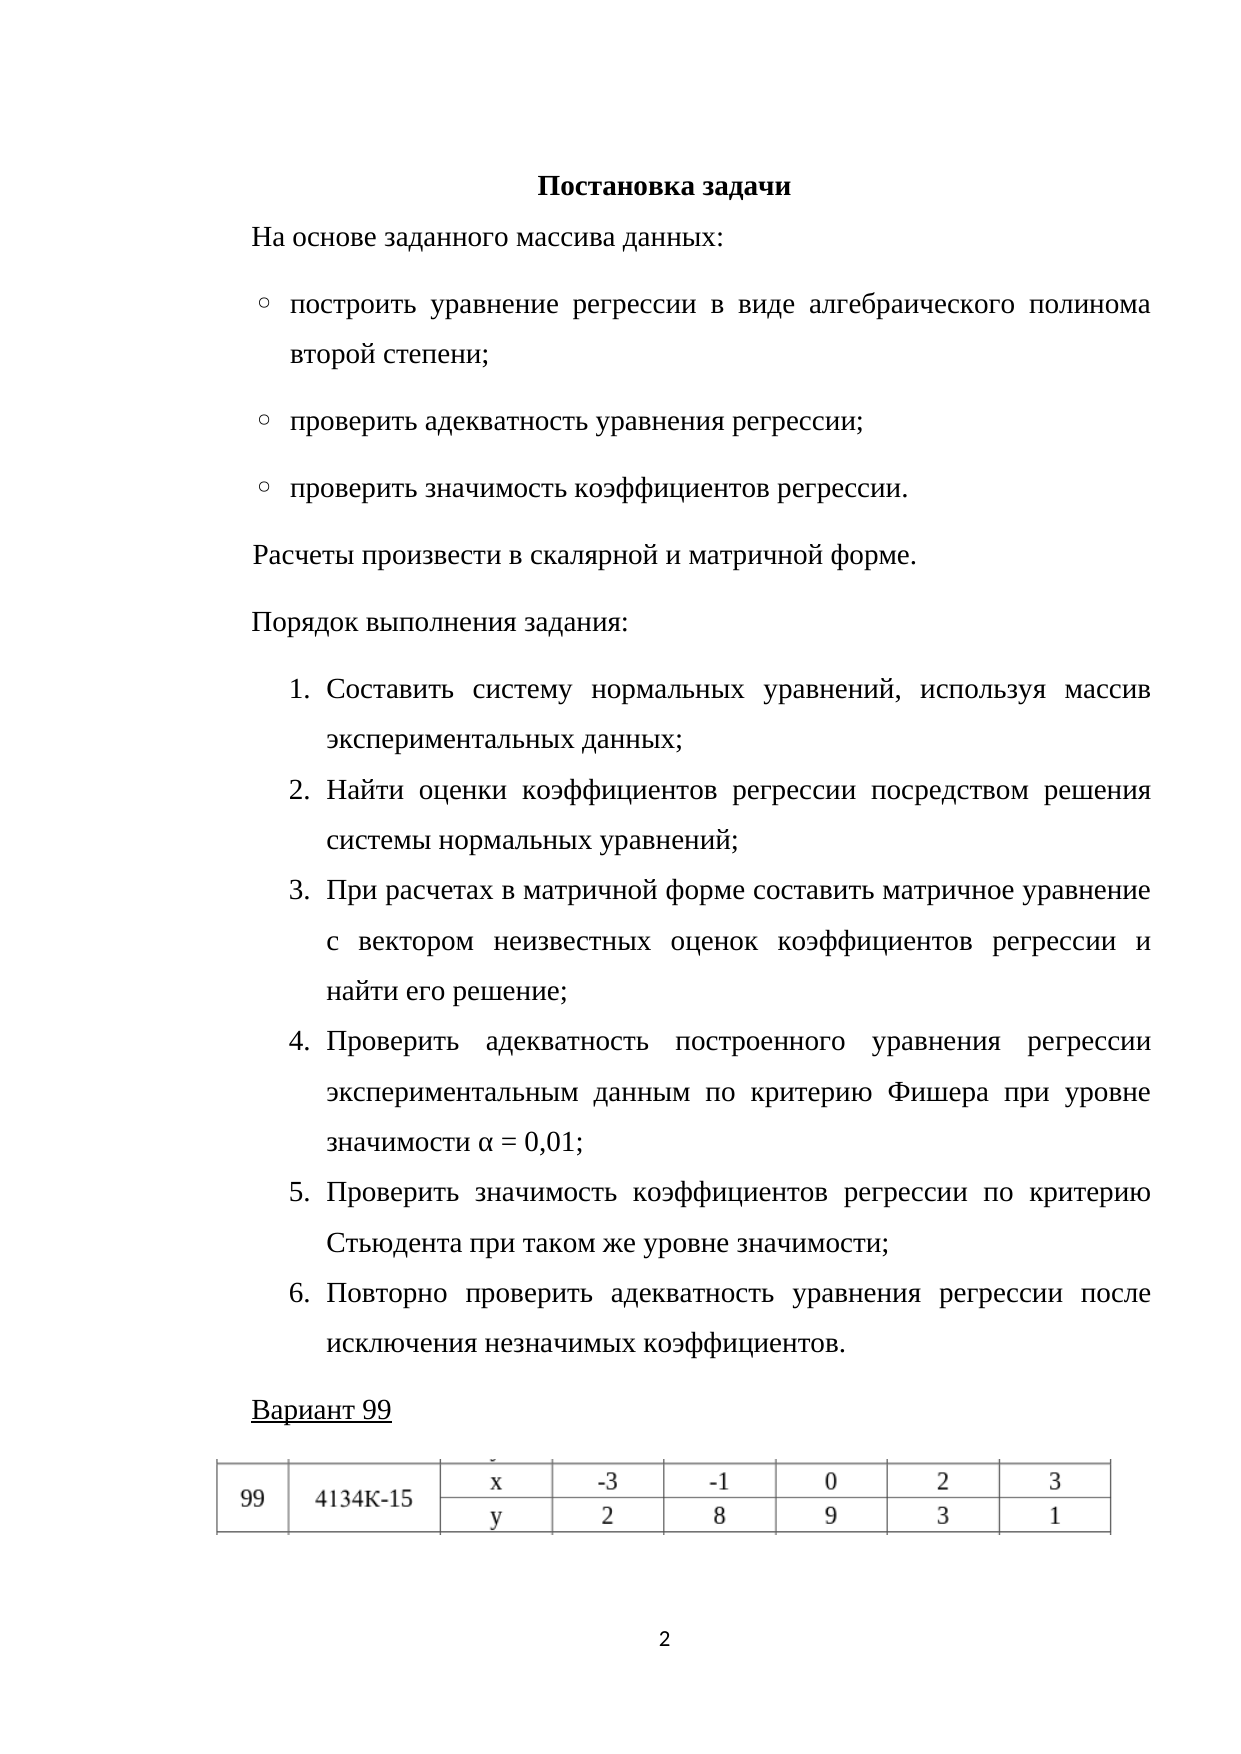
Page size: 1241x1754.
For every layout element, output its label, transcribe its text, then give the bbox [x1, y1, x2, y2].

list Проверить адекватность построенного уравнения регрессии экспериментальным данным по критерию Фишера при уровне значимости α = 0,01; [288, 1023, 1152, 1158]
list проверить адекватность уравнения регрессии; [252, 403, 1152, 437]
list Найти оценки коэффициентов регрессии посредством решения системы нормальных уравнений; [288, 772, 1152, 856]
list построить уравнение регрессии в виде алгебраического полинома второй степени; [252, 286, 1152, 370]
text Вариант 99 [177, 1392, 1152, 1426]
list Повторно проверить адекватность уравнения регрессии после исключения незначимых коэффициентов. [288, 1275, 1152, 1359]
list При расчетах в матричной форме составить матричное уравнение с вектором неизвестных оценок коэффициентов регрессии и найти его решение; [288, 872, 1152, 1007]
list Проверить значимость коэффициентов регрессии по критерию Стьюдента при таком же уровне значимости; [288, 1174, 1152, 1258]
list проверить значимость коэффициентов регрессии. [252, 470, 1152, 504]
list Расчеты произвести в скалярной и матричной форме. [215, 537, 1152, 571]
picture [214, 1459, 1115, 1535]
text Порядок выполнения задания: [177, 604, 1152, 638]
text На основе заданного массива данных: [177, 219, 1152, 252]
list Составить систему нормальных уравнений, используя массив экспериментальных данных; [288, 671, 1152, 755]
subtitle Постановка задачи [177, 168, 1152, 202]
